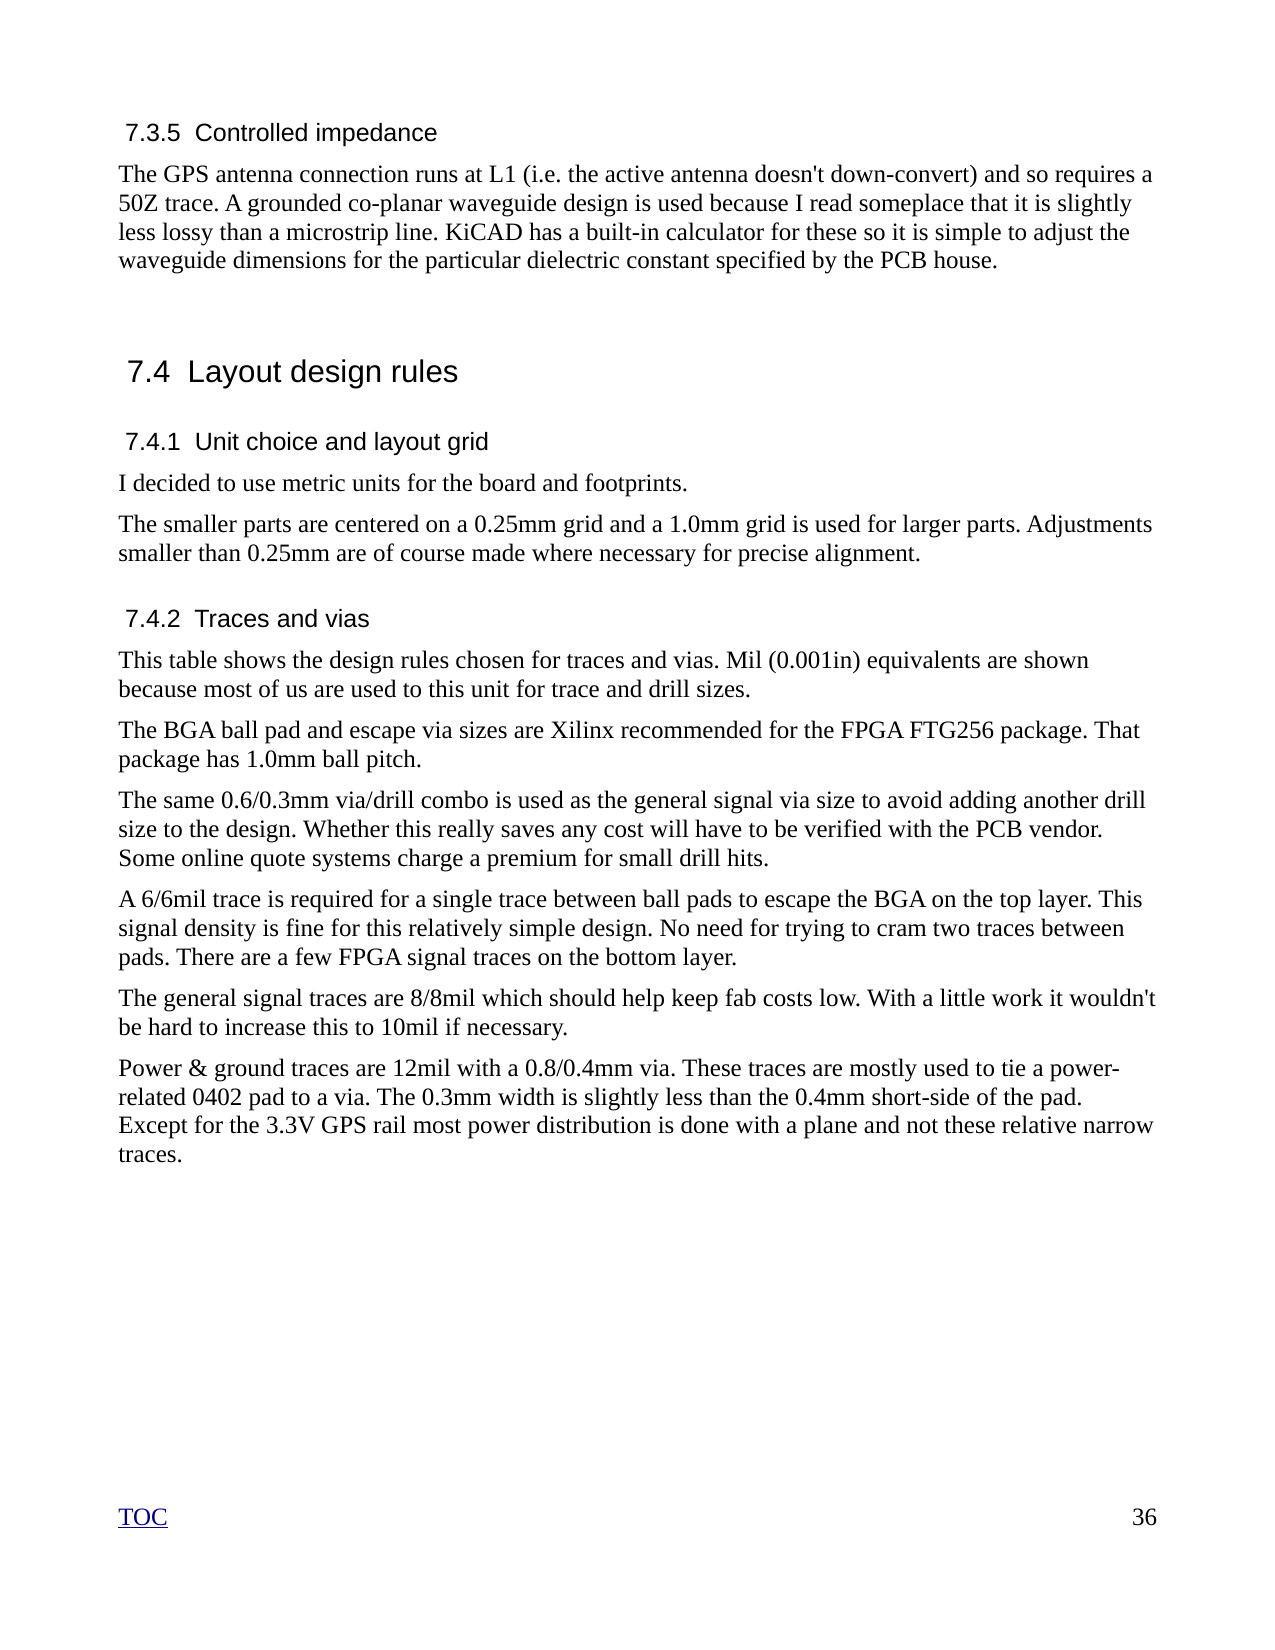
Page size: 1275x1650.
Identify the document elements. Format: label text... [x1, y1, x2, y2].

text The same 0.6/0.3mm via/drill combo is used as the general signal via size to avoid adding another drill size to the design. Whether this really saves any cost will have to be verified with the PCB vendor. Some online quote systems charge a premium for small drill hits. [118, 785, 1157, 872]
text Power & ground traces are 12mil with a 0.8/0.4mm via. These traces are mostly used to tie a power-related 0402 pad to a via. The 0.3mm width is slightly less than the 0.4mm short-side of the pad. Except for the 3.3V GPS rail most power distribution is done with a plane and not these relative narrow traces. [118, 1053, 1157, 1168]
text A 6/6mil trace is required for a single trace between ball pads to escape the BGA on the top layer. This signal density is fine for this relatively simple design. No need for trying to cram two traces between pads. There are a few FPGA signal traces on the bottom layer. [118, 884, 1157, 970]
text I decided to use metric units for the board and footprints. [118, 468, 1157, 497]
text The BGA ball pad and escape via sizes are Xilinx recommended for the FPGA FTG256 package. That package has 1.0mm ball pitch. [118, 715, 1157, 773]
text The general signal traces are 8/8mil which should help keep fab costs low. With a little work it wouldn't be hard to increase this to 10mil if necessary. [118, 983, 1157, 1040]
subtitle Unit choice and layout grid [118, 427, 1157, 455]
text The GPS antenna connection runs at L1 (i.e. the active antenna doesn't down-convert) and so requires a 50Z trace. A grounded co-planar waveguide design is used because I read someplace that it is slightly less lossy than a microstrip line. KiCAD has a built-in calculator for these so it is simple to adjust the waveguide dimensions for the particular dielectric constant specified by the PCB house. [118, 159, 1157, 274]
text This table shows the design rules chosen for traces and vias. Mil (0.001in) equivalents are shown because most of us are used to this unit for trace and drill sizes. [118, 645, 1157, 703]
subtitle Traces and vias [118, 604, 1157, 633]
text The smaller parts are centered on a 0.25mm grid and a 1.0mm grid is used for larger parts. Adjustments smaller than 0.25mm are of course made where necessary for precise alignment. [118, 509, 1157, 567]
subtitle Layout design rules [118, 353, 1157, 389]
subtitle Controlled impedance [118, 118, 1157, 147]
